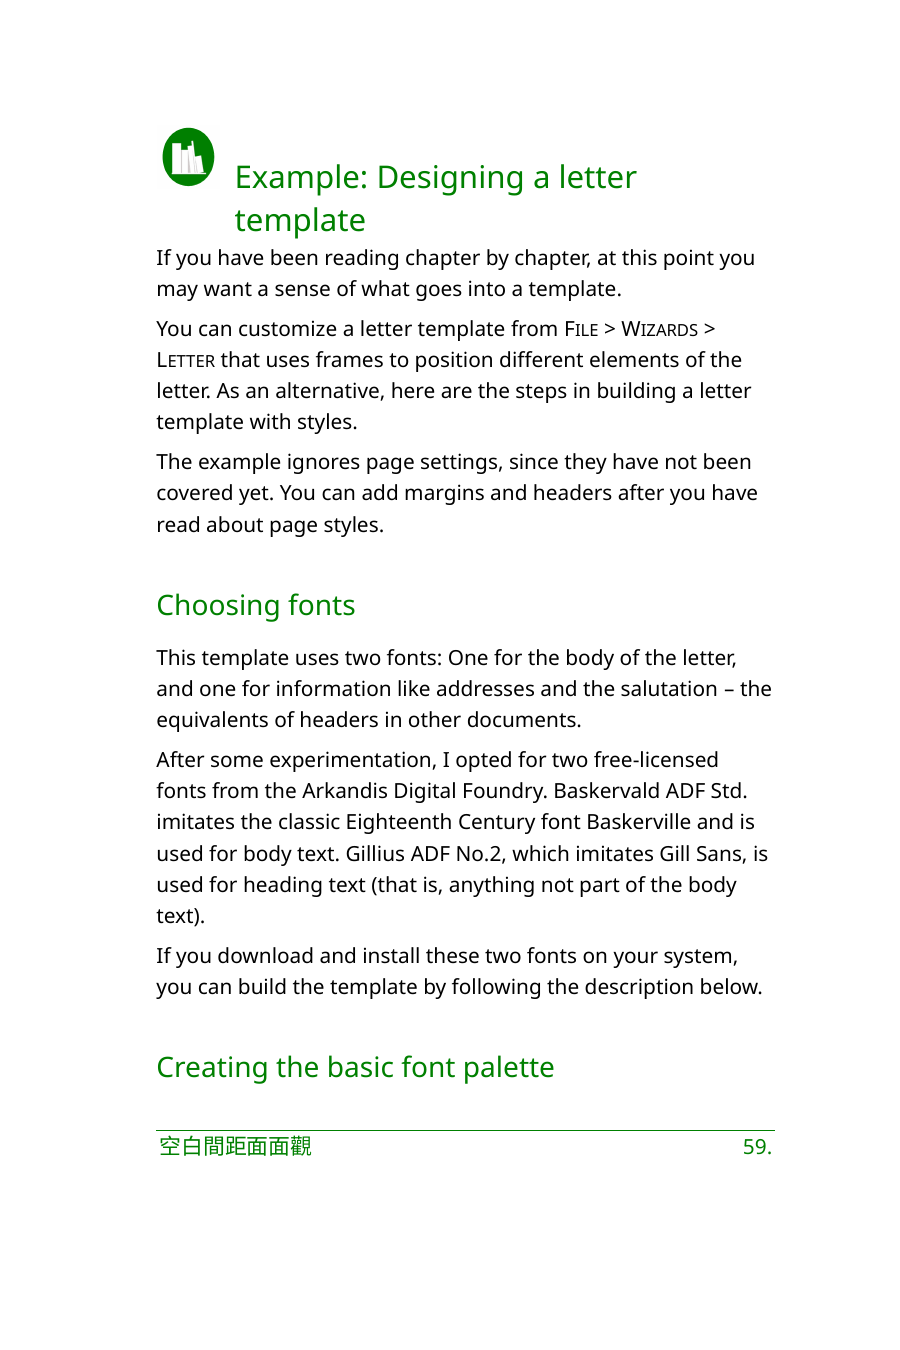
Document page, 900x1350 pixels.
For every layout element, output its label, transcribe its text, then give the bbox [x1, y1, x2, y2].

subtitle Creating the basic font palette [156, 1047, 775, 1086]
text This template uses two fonts: One for the body of the letter, and one for information like addresses and the salutation – the equivalents of headers in other documents. [156, 640, 775, 734]
subtitle Example: Designing a letter template [156, 125, 775, 240]
picture [157, 125, 220, 189]
subtitle Choosing fonts [156, 585, 775, 623]
text You can customize a letter template from File > Wizards > Letter that uses frames to position different elements of the letter. As an alternative, here are the steps in building a letter template with styles. [156, 311, 775, 436]
text If you download and install these two fonts on your system, you can build the template by following the description below. [156, 938, 775, 1001]
text If you have been reading chapter by chapter, at this point you may want a sense of what goes into a template. [156, 240, 775, 303]
text After some experimentation, I opted for two free-licensed fonts from the Arkandis Digital Foundry. Baskervald ADF Std. imitates the classic Eighteenth Century font Baskerville and is used for body text. Gillius ADF No.2, which imitates Gill Sans, is used for heading text (that is, anything not part of the body text). [156, 742, 775, 930]
text The example ignores page settings, since they have not been covered yet. You can add margins and headers after you have read about page styles. [156, 444, 775, 538]
